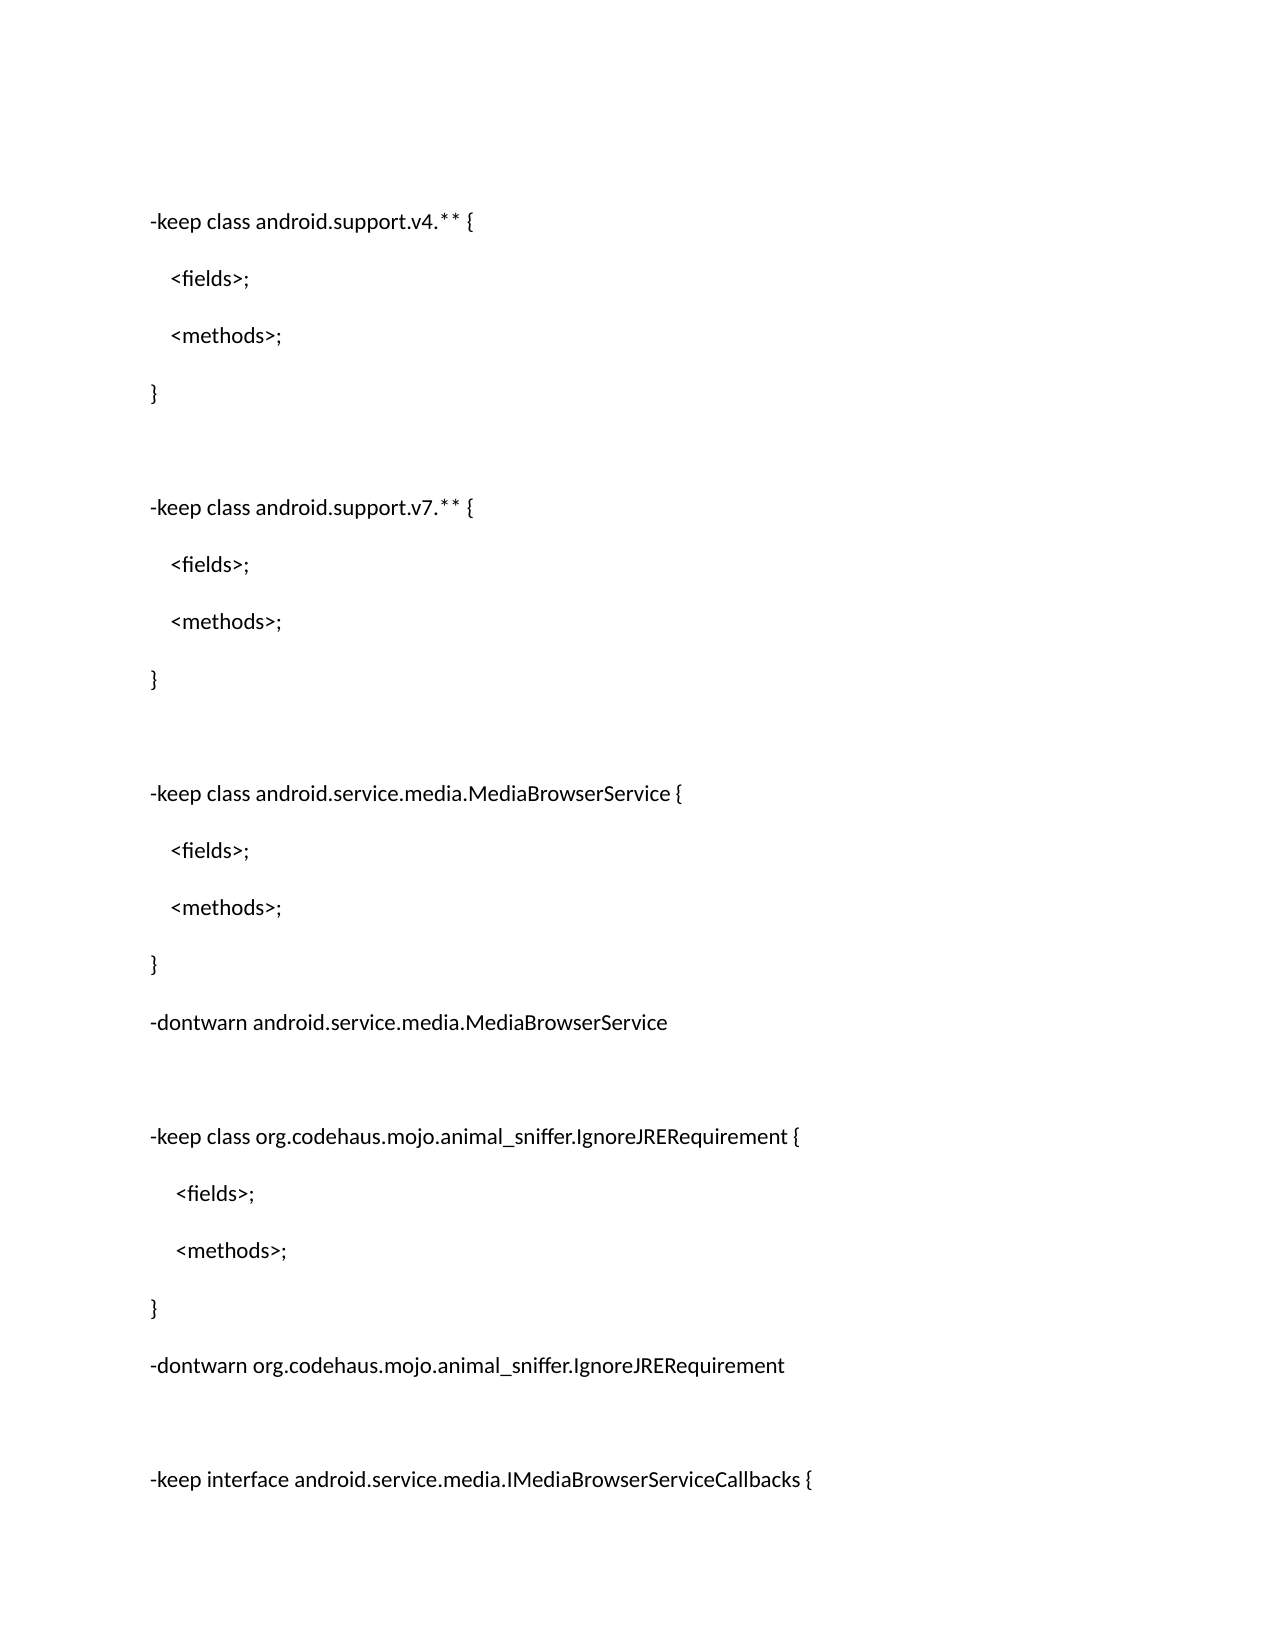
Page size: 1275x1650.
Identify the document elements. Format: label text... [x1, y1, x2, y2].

text <methods>; [150, 893, 1125, 921]
text <fields>; [150, 836, 1125, 864]
text <methods>; [150, 607, 1125, 636]
text -keep class android.support.v7.** { [150, 493, 1125, 521]
text <methods>; [150, 1237, 1125, 1264]
text <fields>; [150, 550, 1125, 578]
text -keep class android.service.media.MediaBrowserService { [150, 779, 1125, 807]
text -dontwarn org.codehaus.mojo.animal_sniffer.IgnoreJRERequirement [150, 1351, 1125, 1379]
text <fields>; [150, 264, 1125, 292]
text <fields>; [150, 1179, 1125, 1207]
text } [150, 665, 1125, 693]
text -dontwarn android.service.media.MediaBrowserService [150, 1008, 1125, 1036]
text -keep class android.support.v4.** { [150, 207, 1125, 235]
text } [150, 951, 1125, 979]
text } [150, 1294, 1125, 1322]
text -keep interface android.service.media.IMediaBrowserServiceCallbacks { [150, 1465, 1125, 1493]
text } [150, 379, 1125, 407]
text <methods>; [150, 322, 1125, 349]
text -keep class org.codehaus.mojo.animal_sniffer.IgnoreJRERequirement { [150, 1122, 1125, 1150]
